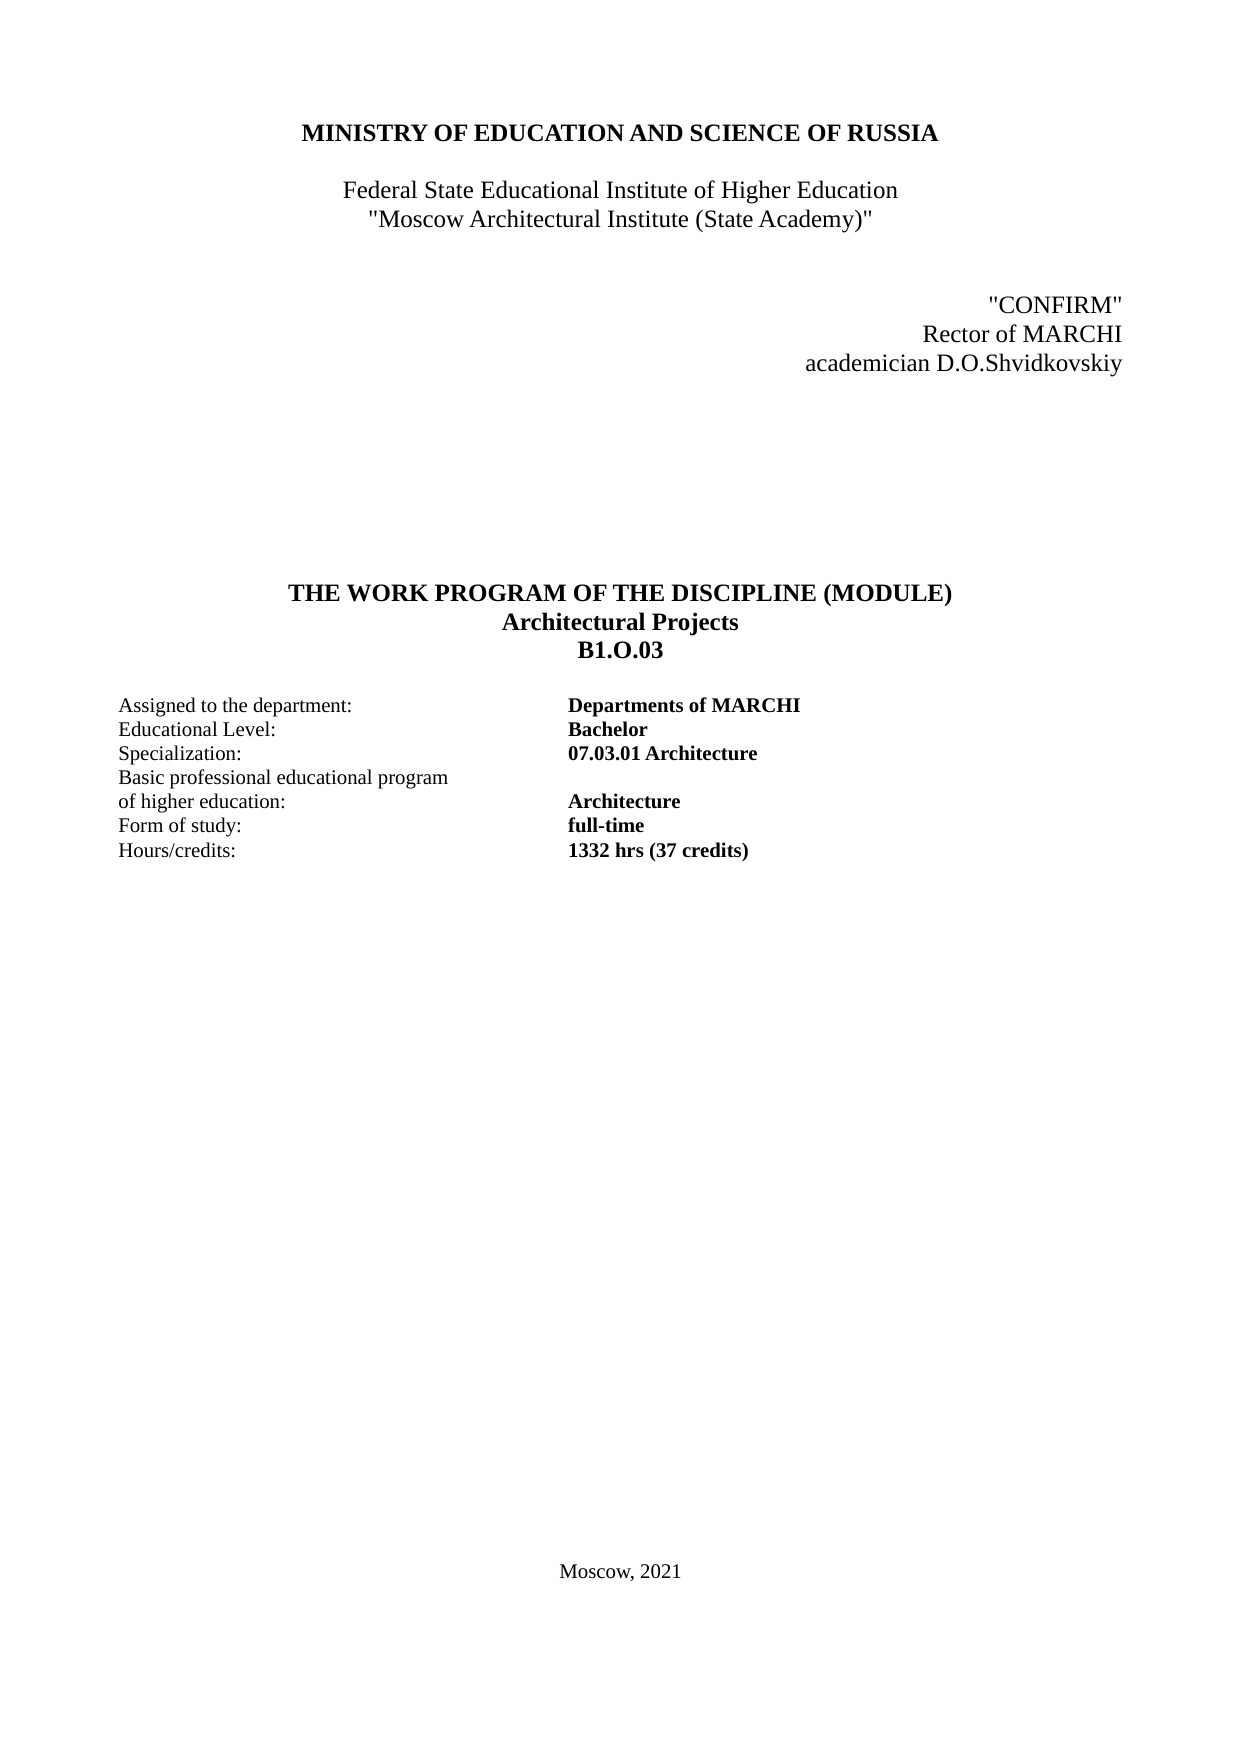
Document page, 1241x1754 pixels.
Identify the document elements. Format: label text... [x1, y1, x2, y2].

text Form of study: full-time [118, 813, 1122, 837]
text academician D.O.Shvidkovskiy [118, 348, 1122, 377]
text Hours/credits: 1332 hrs (37 credits) [118, 837, 1122, 862]
text Basic professional educational program of higher education: Architecture [118, 765, 1122, 813]
text Specialization: 07.03.01 Architecture [118, 741, 1122, 765]
text Architectural Projects B1.O.03 [118, 607, 1122, 664]
text Assigned to the department: Departments of MARCHI [118, 693, 1122, 717]
text MINISTRY OF EDUCATION AND SCIENCE OF RUSSIA [118, 118, 1122, 147]
text Moscow, 2021 [118, 1559, 1122, 1583]
text "CONFIRM" [118, 291, 1122, 319]
text Rector of MARCHI [118, 319, 1122, 348]
text THE WORK PROGRAM OF THE DISCIPLINE (MODULE) [118, 578, 1122, 607]
text Educational Level: Bachelor [118, 717, 1122, 741]
text Federal State Educational Institute of Higher Education "Moscow Architectural Institute (State Academy)" [118, 176, 1122, 233]
